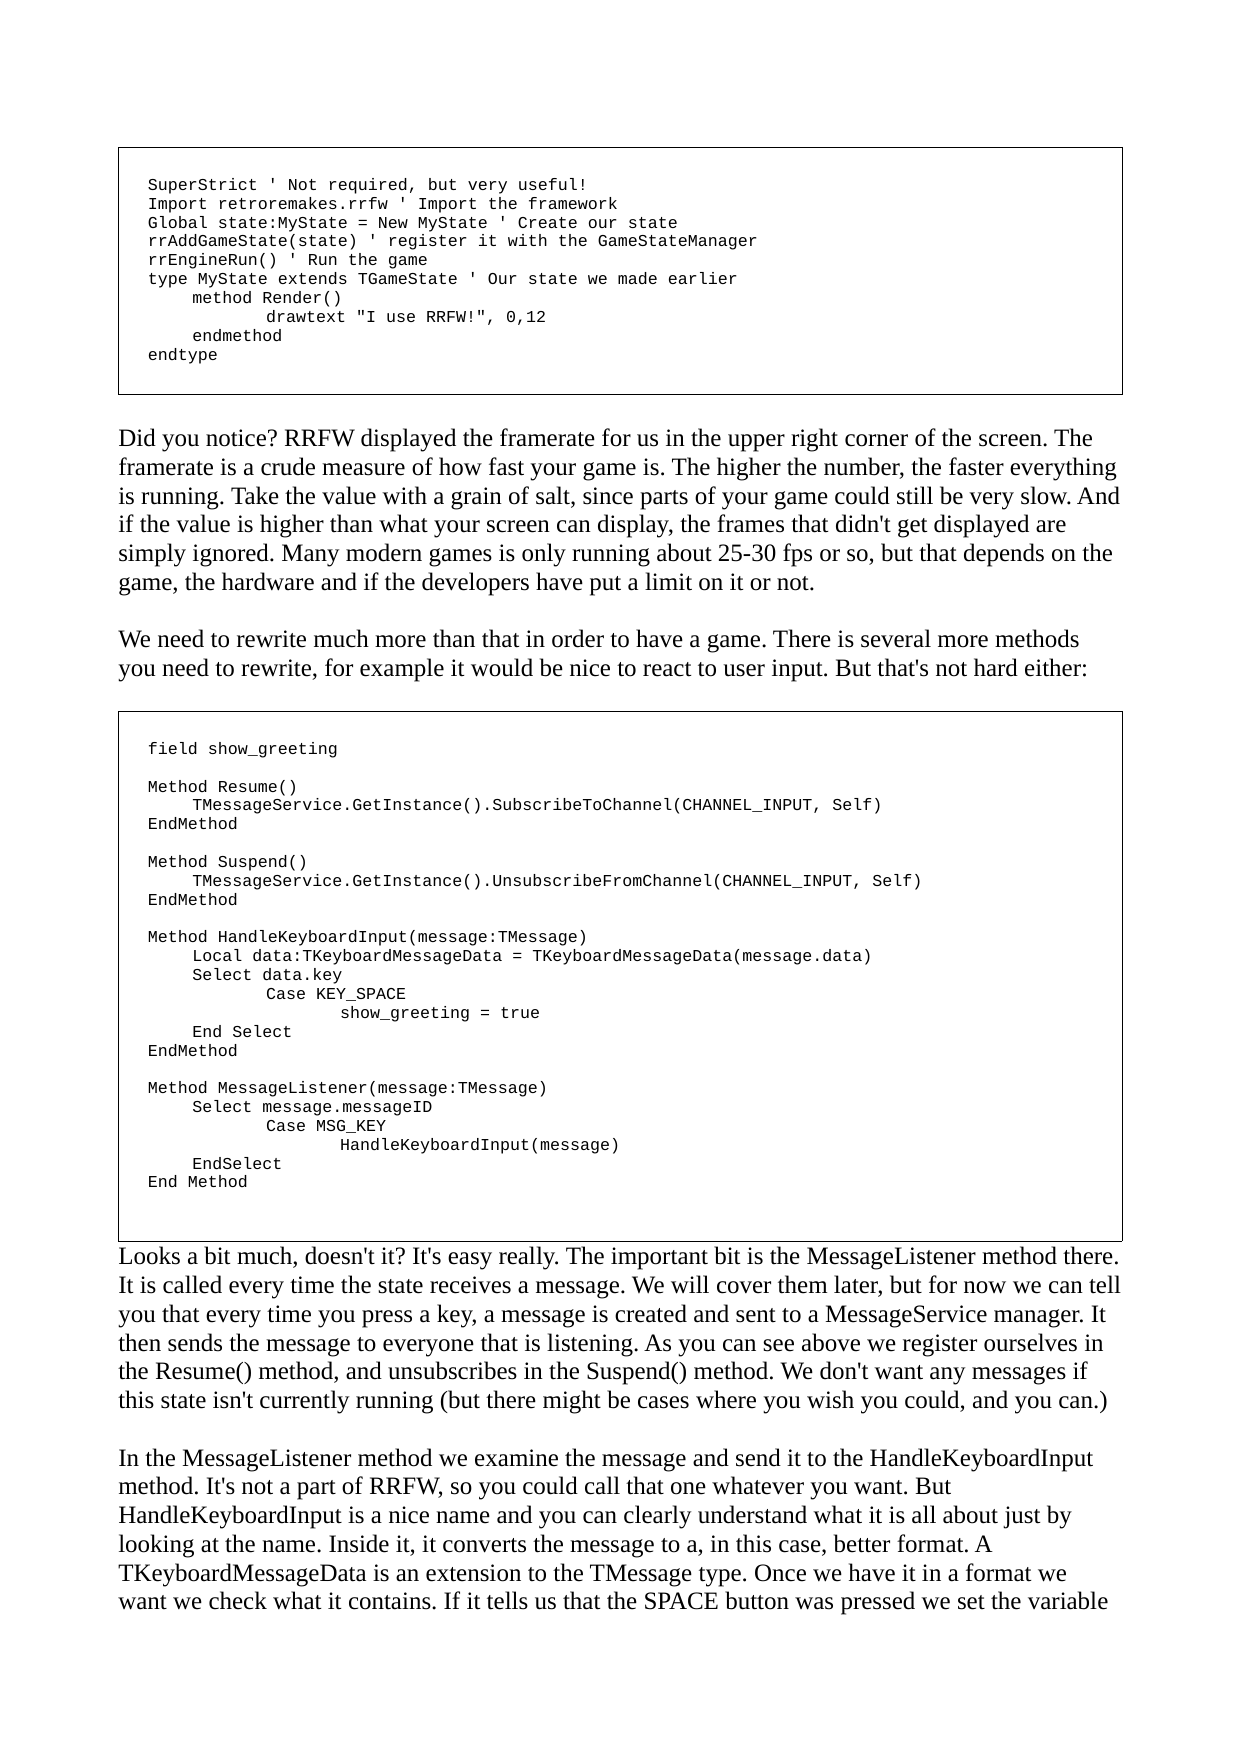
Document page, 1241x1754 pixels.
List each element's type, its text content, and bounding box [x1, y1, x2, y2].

text Import retroremakes.rrfw ' Import the framework [119, 166, 1122, 184]
text Case KEY_SPACE [119, 956, 1122, 975]
text TMessageService.GetInstance().SubscribeToChannel(CHANNEL_INPUT, Self) [119, 767, 1122, 786]
text Looks a bit much, doesn't it? It's easy really. The important bit is the MessageListener method there. It is called every time the state receives a message. We will cover them later, but for now we can tell you that every time you press a key, a message is created and sent to a MessageService manager. It then sends the message to everyone that is listening. As you can see above we register ourselves in the Resume() method, and unsubscribes in the Suspend() method. We don't want any messages if this state isn't currently running (but there might be cases where you wish you could, and you can.) [118, 1242, 1122, 1414]
text Method HandleKeyboardInput(message:TMessage) [119, 899, 1122, 918]
text Select message.messageID [119, 1069, 1122, 1088]
text End Method [119, 1144, 1122, 1193]
text EndMethod [119, 1012, 1122, 1050]
text method Render() [119, 260, 1122, 279]
text Select data.key [119, 937, 1122, 956]
text Global state:MyState = New MyState ' Create our state [119, 184, 1122, 203]
text Method MessageListener(message:TMessage) [119, 1050, 1122, 1069]
text EndMethod [119, 786, 1122, 824]
text End Select [119, 994, 1122, 1012]
text Case MSG_KEY [119, 1088, 1122, 1107]
text Method Resume() [119, 748, 1122, 767]
text type MyState extends TGameState ' Our state we made earlier [119, 241, 1122, 260]
text EndSelect [119, 1126, 1122, 1144]
text drawtext "I use RRFW!", 0,12 [119, 279, 1122, 298]
text Method Suspend() [119, 824, 1122, 843]
text EndMethod [119, 862, 1122, 899]
text TMessageService.GetInstance().UnsubscribeFromChannel(CHANNEL_INPUT, Self) [119, 843, 1122, 862]
text Local data:TKeyboardMessageData = TKeyboardMessageData(message.data) [119, 918, 1122, 937]
text In the MessageListener method we examine the message and send it to the HandleKeyboardInput method. It's not a part of RRFW, so you could call that one whatever you want. But HandleKeyboardInput is a nice name and you can clearly understand what it is all about just by looking at the name. Inside it, it converts the message to a, in this case, better format. A TKeyboardMessageData is an extension to the TMessage type. Once we have it in a format we want we check what it contains. If it tells us that the SPACE button was pressed we set the variable [118, 1443, 1122, 1615]
text endtype [119, 317, 1122, 394]
text HandleKeyboardInput(message) [119, 1107, 1122, 1126]
text rrAddGameState(state) ' register it with the GameStateManager [119, 203, 1122, 222]
text We need to rewrite much more than that in order to have a game. There is several more methods you need to rewrite, for example it would be nice to react to user input. But that's not hard either: [118, 624, 1122, 682]
text rrEngineRun() ' Run the game [119, 222, 1122, 241]
text field show_greeting [119, 712, 1122, 748]
text endmethod [119, 298, 1122, 317]
text SuperStrict ' Not required, but very useful! [119, 148, 1122, 166]
text Did you notice? RRFW displayed the framerate for us in the upper right corner of the screen. The framerate is a crude measure of how fast your game is. The higher the number, the faster everything is running. Take the value with a grain of salt, since parts of your game could still be very slow. And if the value is higher than what your screen can display, the frames that didn't get displayed are simply ignored. Many modern games is only running about 25-30 fps or so, but that depends on the game, the hardware and if the developers have put a limit on it or not. [118, 423, 1122, 596]
text show_greeting = true [119, 975, 1122, 994]
